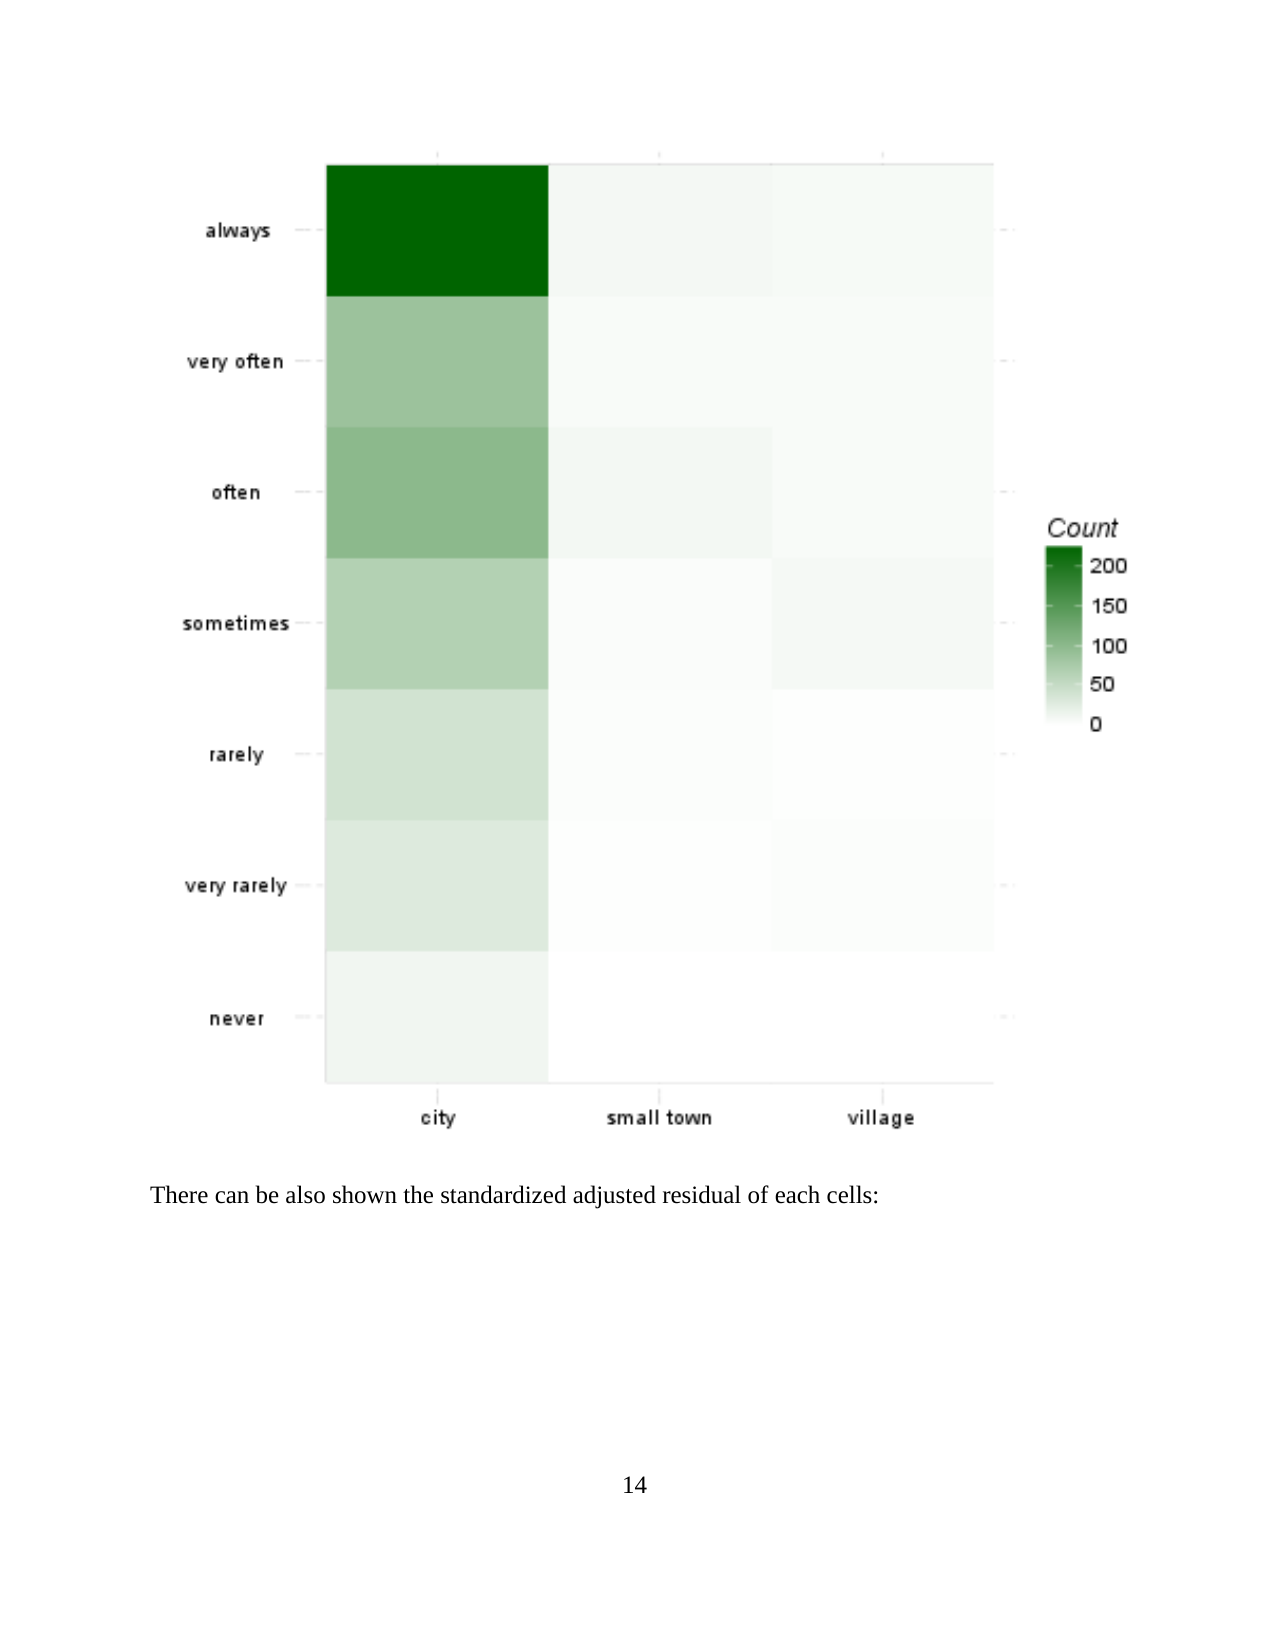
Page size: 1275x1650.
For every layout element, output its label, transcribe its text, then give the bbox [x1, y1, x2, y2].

picture [150, 150, 1163, 1163]
text There can be also shown the standardized adjusted residual of each cells: [150, 1180, 1125, 1209]
